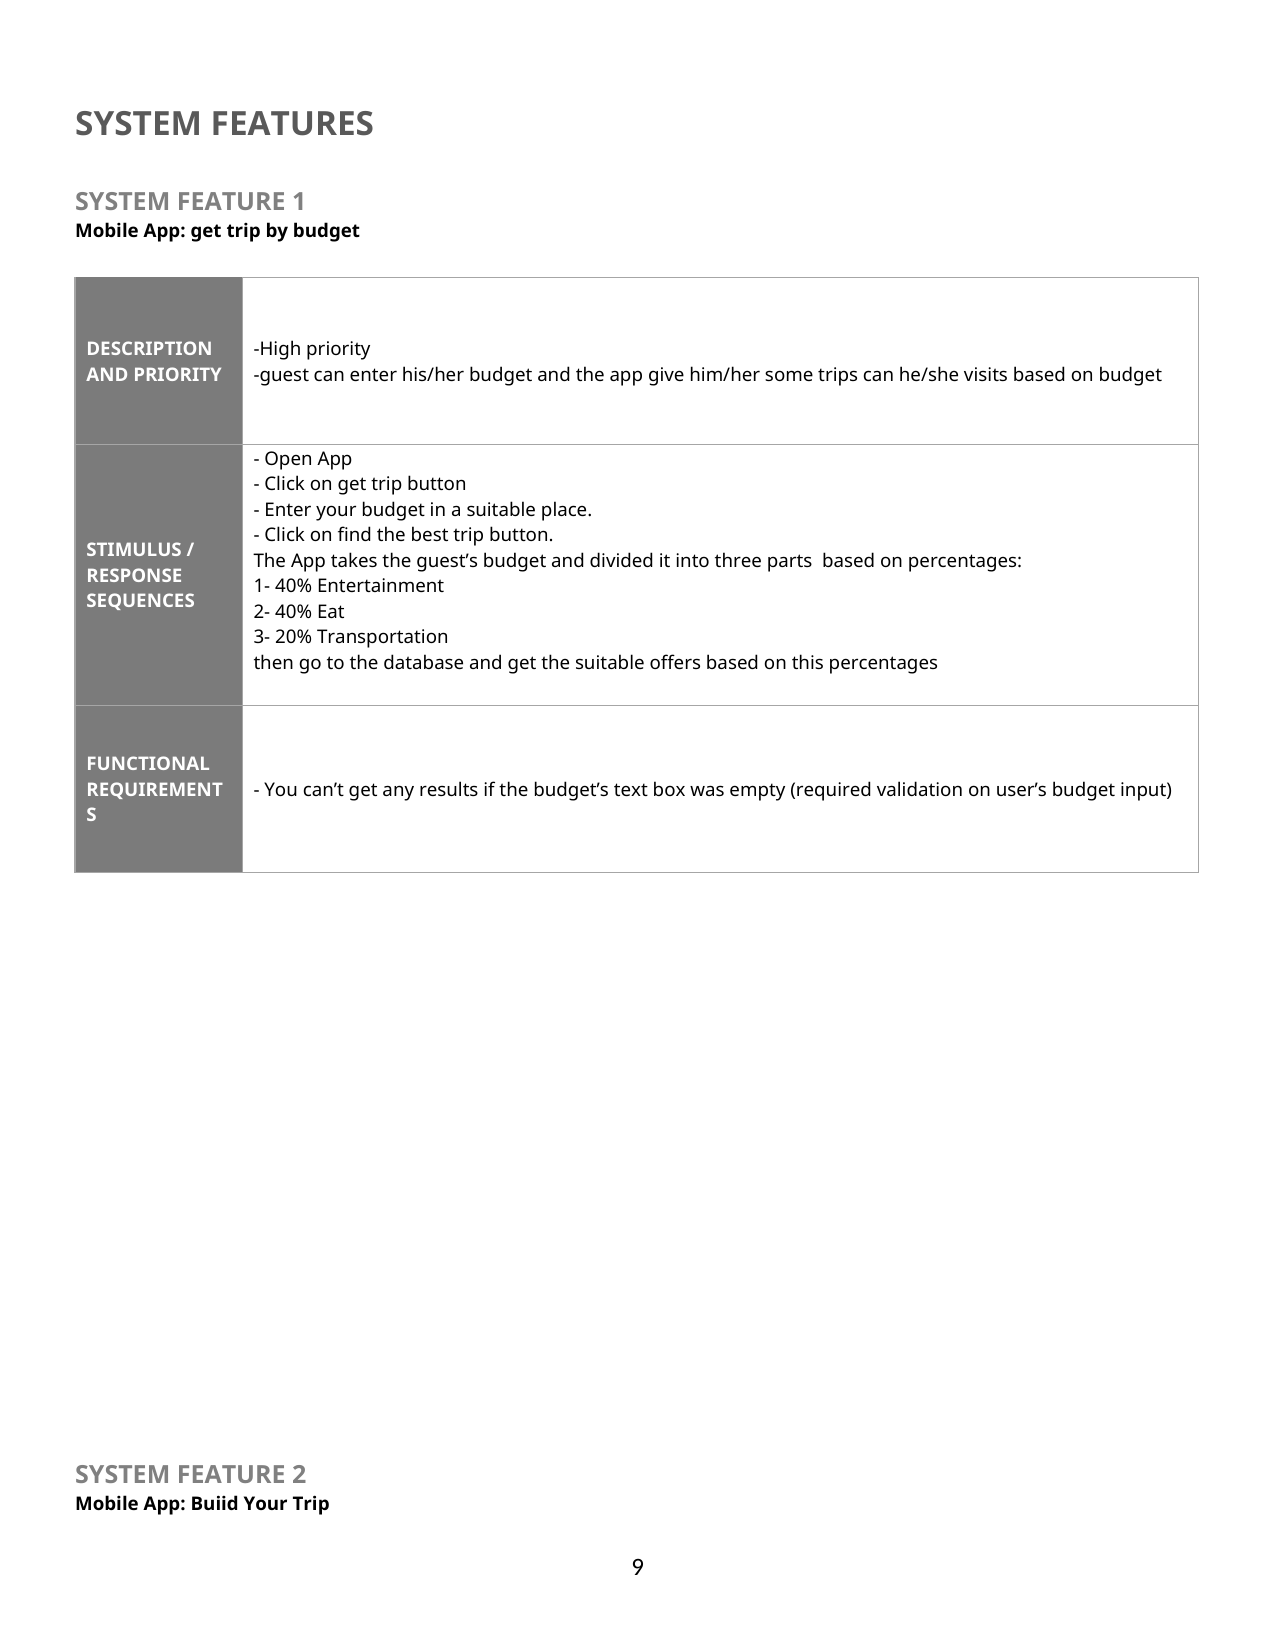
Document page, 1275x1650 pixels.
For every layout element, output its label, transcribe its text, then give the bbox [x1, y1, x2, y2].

table_cell - You can’t get any results if the budget’s text box was empty (required validation on user’s budget input) [243, 706, 1198, 872]
table_header DESCRIPTION AND PRIORITY [76, 277, 242, 444]
subtitle SYSTEM FEATURES [75, 100, 1200, 145]
table_cell STIMULUS / RESPONSE SEQUENCES [76, 445, 242, 705]
subtitle SYSTEM FEATURE 1 [75, 184, 1200, 218]
table_cell FUNCTIONAL REQUIREMENTS [76, 706, 242, 872]
table_cell - Open App - Click on get trip button - Enter your budget in a suitable place. - Click on find the best trip button. The App takes the guest’s budget and divided it into three parts based on percentages: 1- 40% Entertainment 2- 40% Eat 3- 20% Transportation then go to the database and get the suitable offers based on this percentages [243, 445, 1198, 705]
text Mobile App: Buiid Your Trip [75, 1491, 1200, 1516]
table_header -High priority -guest can enter his/her budget and the app give him/her some trips can he/she visits based on budget [243, 278, 1198, 444]
text Mobile App: get trip by budget [75, 218, 1200, 243]
subtitle SYSTEM FEATURE 2 [75, 1457, 1200, 1491]
